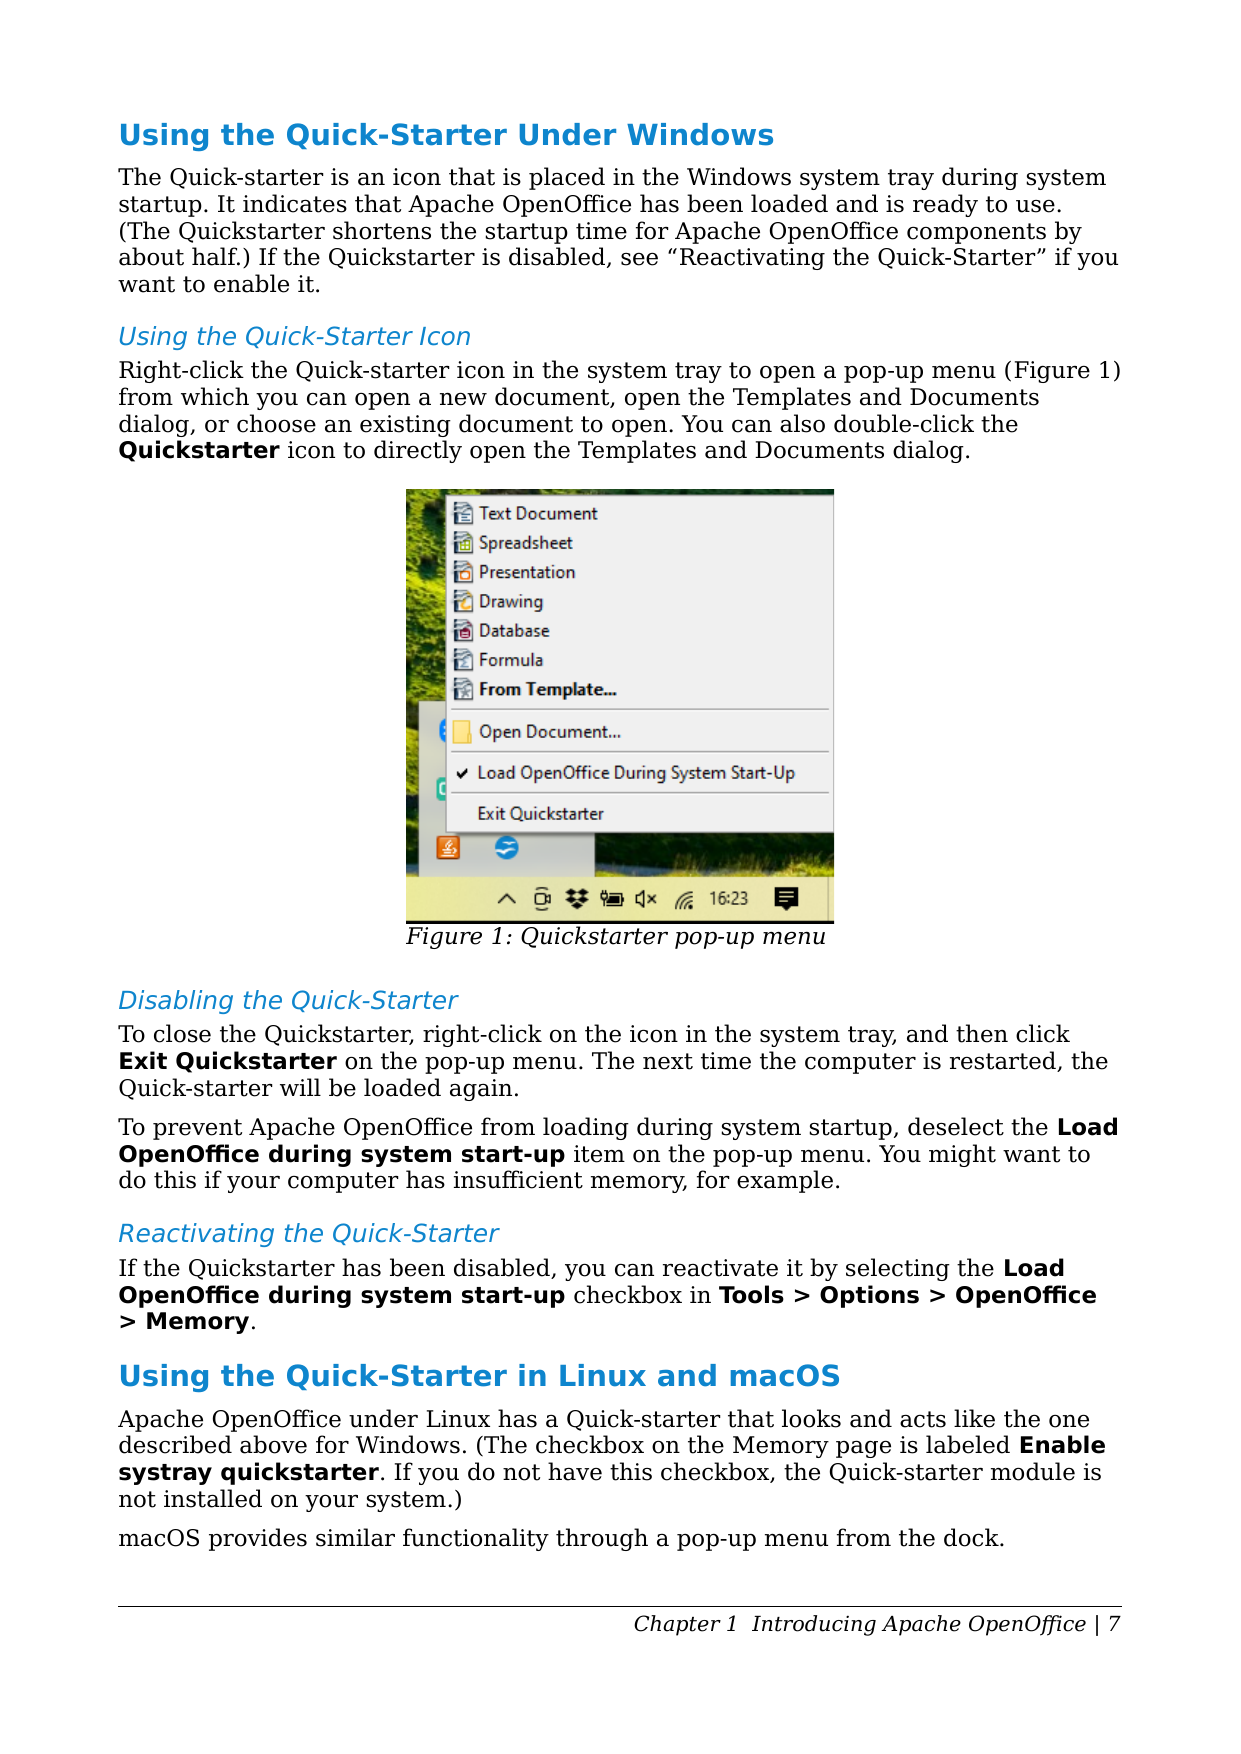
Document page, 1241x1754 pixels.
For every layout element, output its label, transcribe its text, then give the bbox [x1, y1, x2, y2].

picture [406, 489, 835, 924]
subtitle Using the Quick-Starter Under Windows [118, 118, 1122, 152]
text Right-click the Quick-starter icon in the system tray to open a pop-up menu (Figure 1) from which you can open a new document, open the Templates and Documents dialog, or choose an existing document to open. You can also double-click the Quickstarter icon to directly open the Templates and Documents dialog. [118, 358, 1122, 464]
text macOS provides similar functionality through a pop-up menu from the dock. [118, 1525, 1122, 1552]
subtitle Disabling the Quick-Starter [118, 986, 1122, 1015]
text If the Quickstarter has been disabled, you can reactivate it by selecting the Load OpenOffice during system start-up checkbox in Tools > Options > OpenOffice > Memory. [118, 1255, 1122, 1335]
text Figure 1: Quickstarter pop-up menu [406, 924, 834, 950]
text To close the Quickstarter, right-click on the icon in the system tray, and then click Exit Quickstarter on the pop-up menu. The next time the computer is restarted, the Quick-starter will be loaded again. [118, 1022, 1122, 1102]
text To prevent Apache OpenOffice from loading during system startup, deselect the Load OpenOffice during system start-up item on the pop-up menu. You might want to do this if your computer has insufficient memory, for example. [118, 1114, 1122, 1194]
subtitle Reactivating the Quick-Starter [118, 1219, 1122, 1249]
subtitle Using the Quick-Starter Icon [118, 322, 1122, 351]
text The Quick-starter is an icon that is placed in the Windows system tray during system startup. It indicates that Apache OpenOffice has been loaded and is ready to use. (The Quickstarter shortens the startup time for Apache OpenOffice components by about half.) If the Quickstarter is disabled, see “Reactivating the Quick-Starter” if you want to enable it. [118, 164, 1122, 298]
subtitle Using the Quick-Starter in Linux and macOS [118, 1359, 1122, 1393]
text Apache OpenOffice under Linux has a Quick-starter that looks and acts like the one described above for Windows. (The checkbox on the Memory page is labeled Enable systray quickstarter. If you do not have this checkbox, the Quick-starter module is not installed on your system.) [118, 1406, 1122, 1512]
